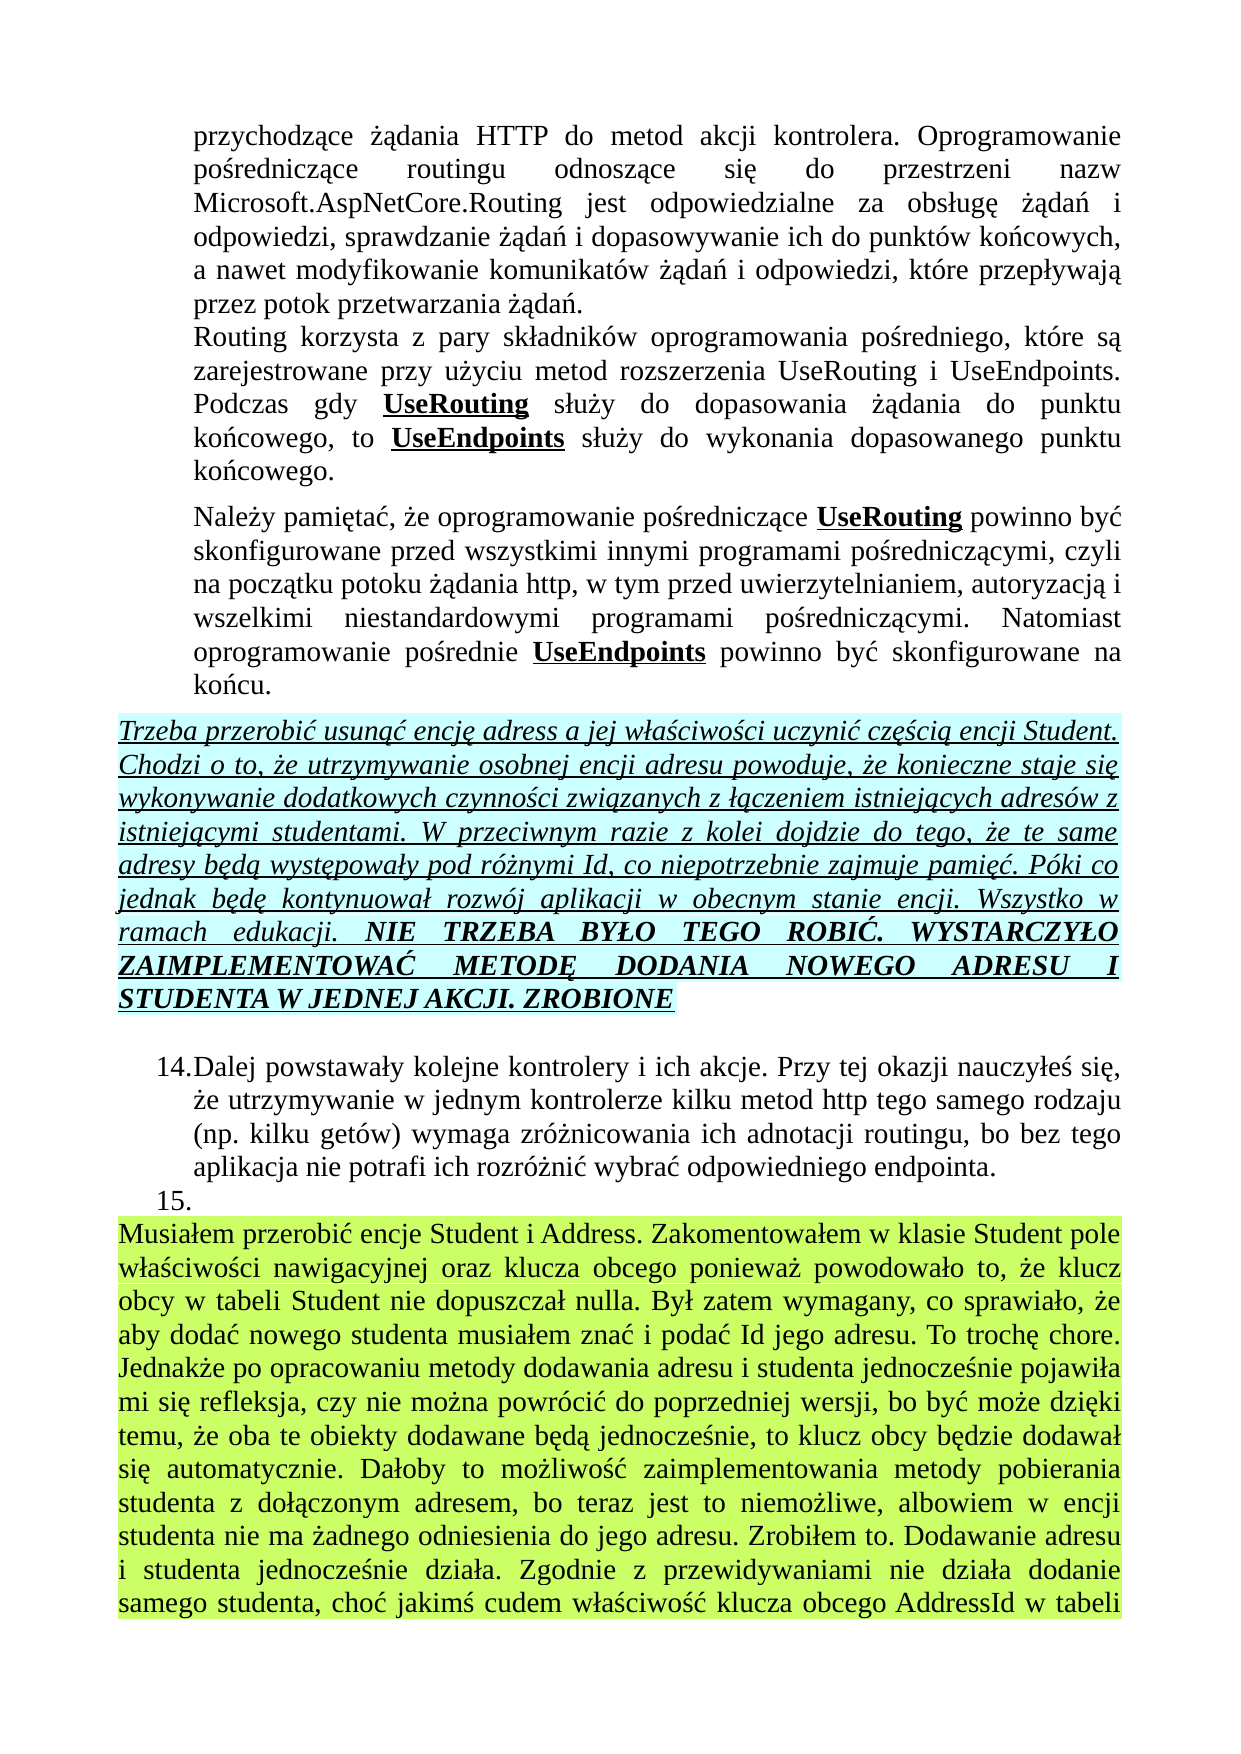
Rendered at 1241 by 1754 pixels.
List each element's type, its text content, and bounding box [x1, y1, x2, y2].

list Routing korzysta z pary składników oprogramowania pośredniego, które są zarejestrowane przy użyciu metod rozszerzenia UseRouting i UseEndpoints. Podczas gdy UseRouting służy do dopasowania żądania do punktu końcowego, to UseEndpoints służy do wykonania dopasowanego punktu końcowego. [156, 319, 1122, 487]
text Trzeba przerobić usunąć encję adress a jej właściwości uczynić częścią encji Student. Chodzi o to, że utrzymywanie osobnej encji adresu powoduje, że konieczne staje się wykonywanie dodatkowych czynności związanych z łączeniem istniejących adresów z istniejącymi studentami. W przeciwnym razie z kolei dojdzie do tego, że te same adresy będą występowały pod różnymi Id, co niepotrzebnie zajmuje pamięć. Póki co jednak będę kontynuował rozwój aplikacji w obecnym stanie encji. Wszystko w ramach edukacji. NIE TRZEBA BYŁO TEGO ROBIĆ. WYSTARCZYŁO ZAIMPLEMENTOWAĆ METODĘ DODANIA NOWEGO ADRESU I STUDENTA W JEDNEJ AKCJI. ZROBIONE [118, 713, 1122, 1015]
list Dalej powstawały kolejne kontrolery i ich akcje. Przy tej okazji nauczyłeś się, że utrzymywanie w jednym kontrolerze kilku metod http tego samego rodzaju (np. kilku getów) wymaga zróżnicowania ich adnotacji routingu, bo bez tego aplikacja nie potrafi ich rozróżnić wybrać odpowiedniego endpointa. [156, 1049, 1122, 1183]
list Należy pamiętać, że oprogramowanie pośredniczące UseRouting powinno być skonfigurowane przed wszystkimi innymi programami pośredniczącymi, czyli na początku potoku żądania http, w tym przed uwierzytelnianiem, autoryzacją i wszelkimi niestandardowymi programami pośredniczącymi. Natomiast oprogramowanie pośrednie UseEndpoints powinno być skonfigurowane na końcu. [156, 499, 1122, 701]
list przychodzące żądania HTTP do metod akcji kontrolera. Oprogramowanie pośredniczące routingu odnoszące się do przestrzeni nazw Microsoft.AspNetCore.Routing jest odpowiedzialne za obsługę żądań i odpowiedzi, sprawdzanie żądań i dopasowywanie ich do punktów końcowych, a nawet modyfikowanie komunikatów żądań i odpowiedzi, które przepływają przez potok przetwarzania żądań. [156, 118, 1122, 319]
text Musiałem przerobić encje Student i Address. Zakomentowałem w klasie Student pole właściwości nawigacyjnej oraz klucza obcego ponieważ powodowało to, że klucz obcy w tabeli Student nie dopuszczał nulla. Był zatem wymagany, co sprawiało, że aby dodać nowego studenta musiałem znać i podać Id jego adresu. To trochę chore. Jednakże po opracowaniu metody dodawania adresu i studenta jednocześnie pojawiła mi się refleksja, czy nie można powrócić do poprzedniej wersji, bo być może dzięki temu, że oba te obiekty dodawane będą jednocześnie, to klucz obcy będzie dodawał się automatycznie. Dałoby to możliwość zaimplementowania metody pobierania studenta z dołączonym adresem, bo teraz jest to niemożliwe, albowiem w encji studenta nie ma żadnego odniesienia do jego adresu. Zrobiłem to. Dodawanie adresu i studenta jednocześnie działa. Zgodnie z przewidywaniami nie działa dodanie samego studenta, choć jakimś cudem właściwość klucza obcego AddressId w tabeli [118, 1216, 1122, 1619]
